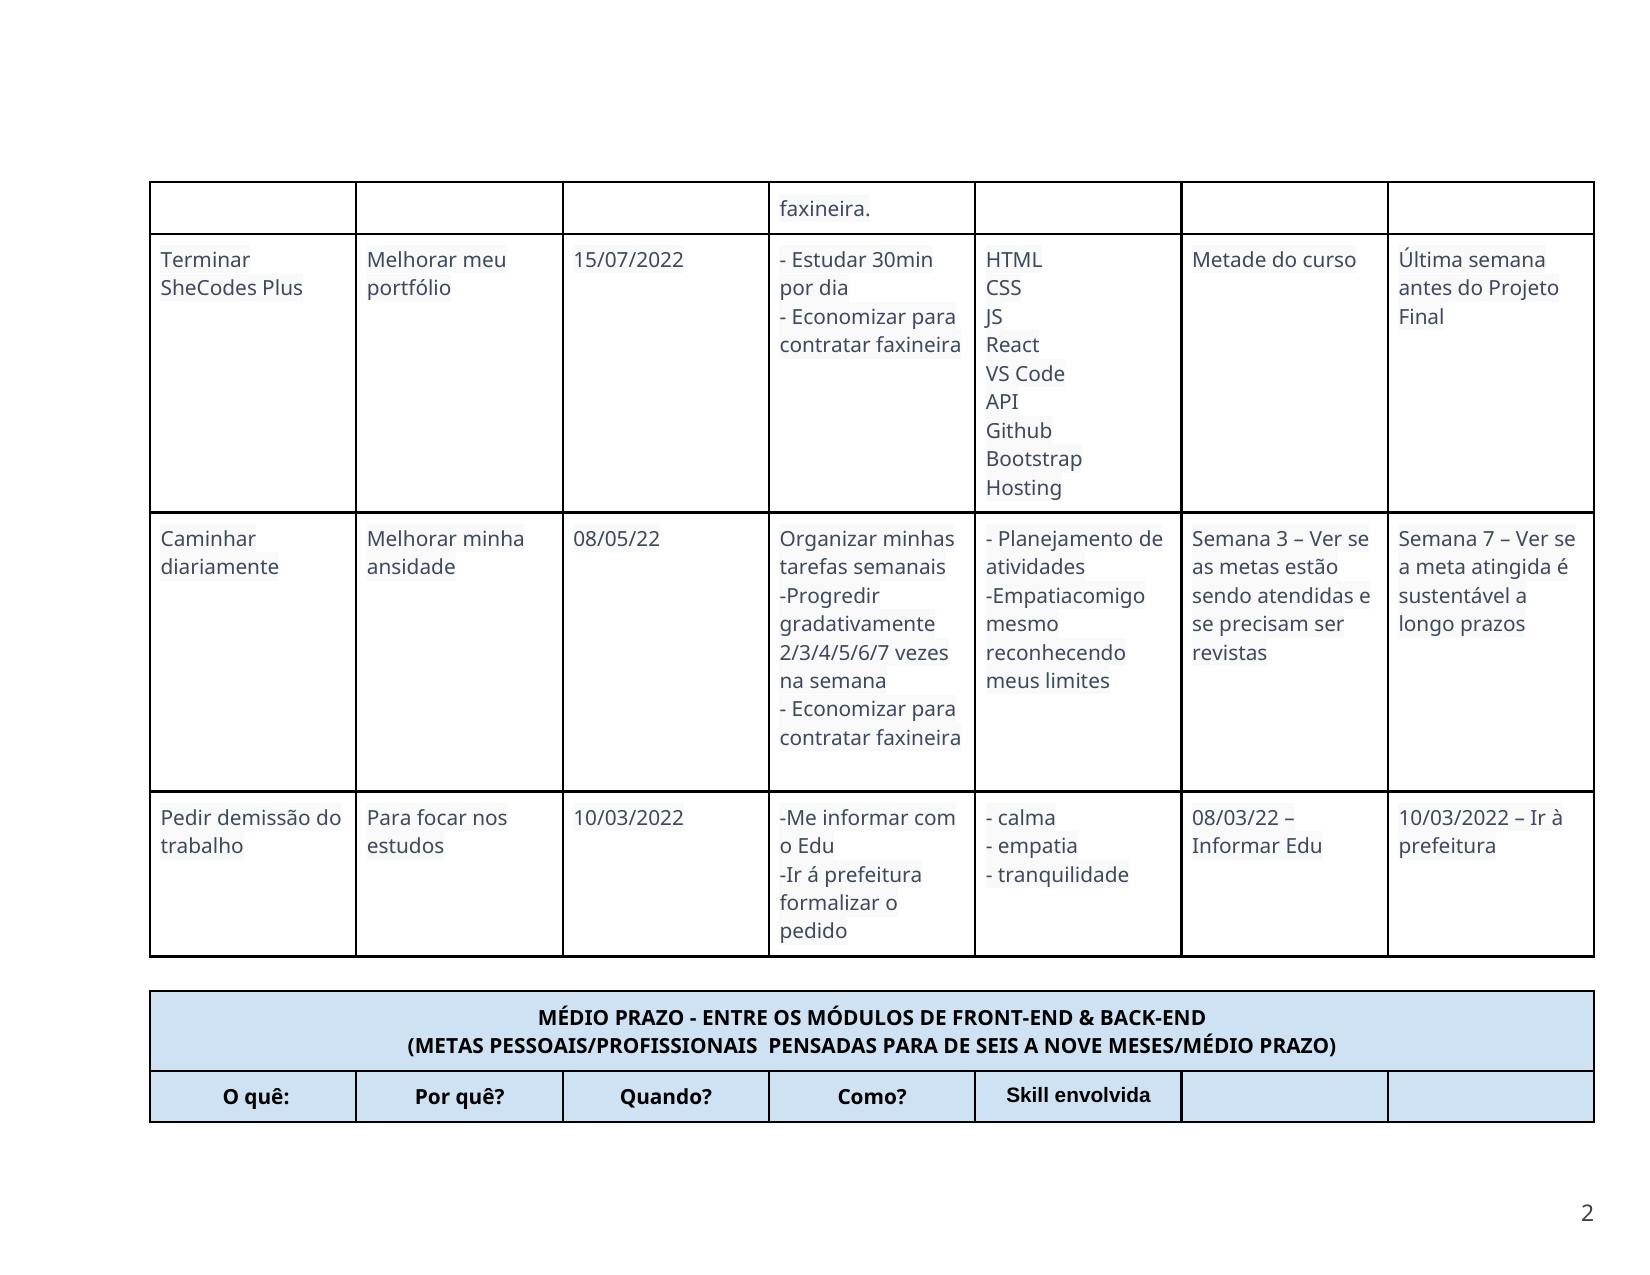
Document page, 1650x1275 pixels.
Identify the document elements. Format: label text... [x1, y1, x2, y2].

table_cell Melhorar minha ansidade [357, 514, 562, 790]
table_cell Semana 7 – Ver se a meta atingida é sustentável a longo prazos [1389, 514, 1593, 790]
table_cell [151, 183, 355, 233]
table_cell Para focar nos estudos [357, 793, 562, 955]
table_cell Última semana antes do Projeto Final [1389, 235, 1593, 511]
table_cell - Planejamento de atividades -Empatiacomigo mesmo reconhecendo meus limites [976, 514, 1180, 790]
table_cell [1183, 1072, 1387, 1121]
table_cell [357, 183, 562, 233]
table_cell Melhorar meu portfólio [357, 235, 562, 511]
table_cell Por quê? [357, 1072, 562, 1121]
table_cell Metade do curso [1183, 235, 1387, 511]
table_cell Terminar SheCodes Plus [151, 235, 355, 511]
table_cell - calma - empatia - tranquilidade [976, 793, 1180, 955]
table_cell Skill envolvida [976, 1072, 1180, 1121]
table_cell [1389, 183, 1593, 233]
table_cell Caminhar diariamente [151, 514, 355, 790]
table_cell Quando? [564, 1072, 768, 1121]
table_cell HTML CSS JS React VS Code API Github Bootstrap Hosting [976, 235, 1180, 511]
table_cell Organizar minhas tarefas semanais -Progredir gradativamente 2/3/4/5/6/7 vezes na semana - Economizar para contratar faxineira [770, 514, 974, 790]
table_cell 08/05/22 [564, 514, 768, 790]
table_cell - Estudar 30min por dia - Economizar para contratar faxineira [770, 235, 974, 511]
table_cell [564, 183, 768, 233]
table_cell O quê: [151, 1072, 355, 1121]
table_cell faxineira. [770, 183, 974, 233]
table_cell 10/03/2022 [564, 793, 768, 955]
table_cell [1183, 183, 1387, 233]
table_cell 15/07/2022 [564, 235, 768, 511]
table_cell Pedir demissão do trabalho [151, 793, 355, 955]
table_header MÉDIO PRAZO - ENTRE OS MÓDULOS DE FRONT-END & BACK-END (METAS PESSOAIS/PROFISSIONAIS PENSADAS PARA DE SEIS A NOVE MESES/MÉDIO PRAZO) [151, 992, 1593, 1070]
table_cell [976, 183, 1180, 233]
table_cell 08/03/22 – Informar Edu [1183, 793, 1387, 955]
table_cell [1389, 1072, 1593, 1121]
table_cell -Me informar com o Edu -Ir á prefeitura formalizar o pedido [770, 793, 974, 955]
table_cell Semana 3 – Ver se as metas estão sendo atendidas e se precisam ser revistas [1183, 514, 1387, 790]
table_cell Como? [770, 1072, 974, 1121]
table_cell 10/03/2022 – Ir à prefeitura [1389, 793, 1593, 955]
